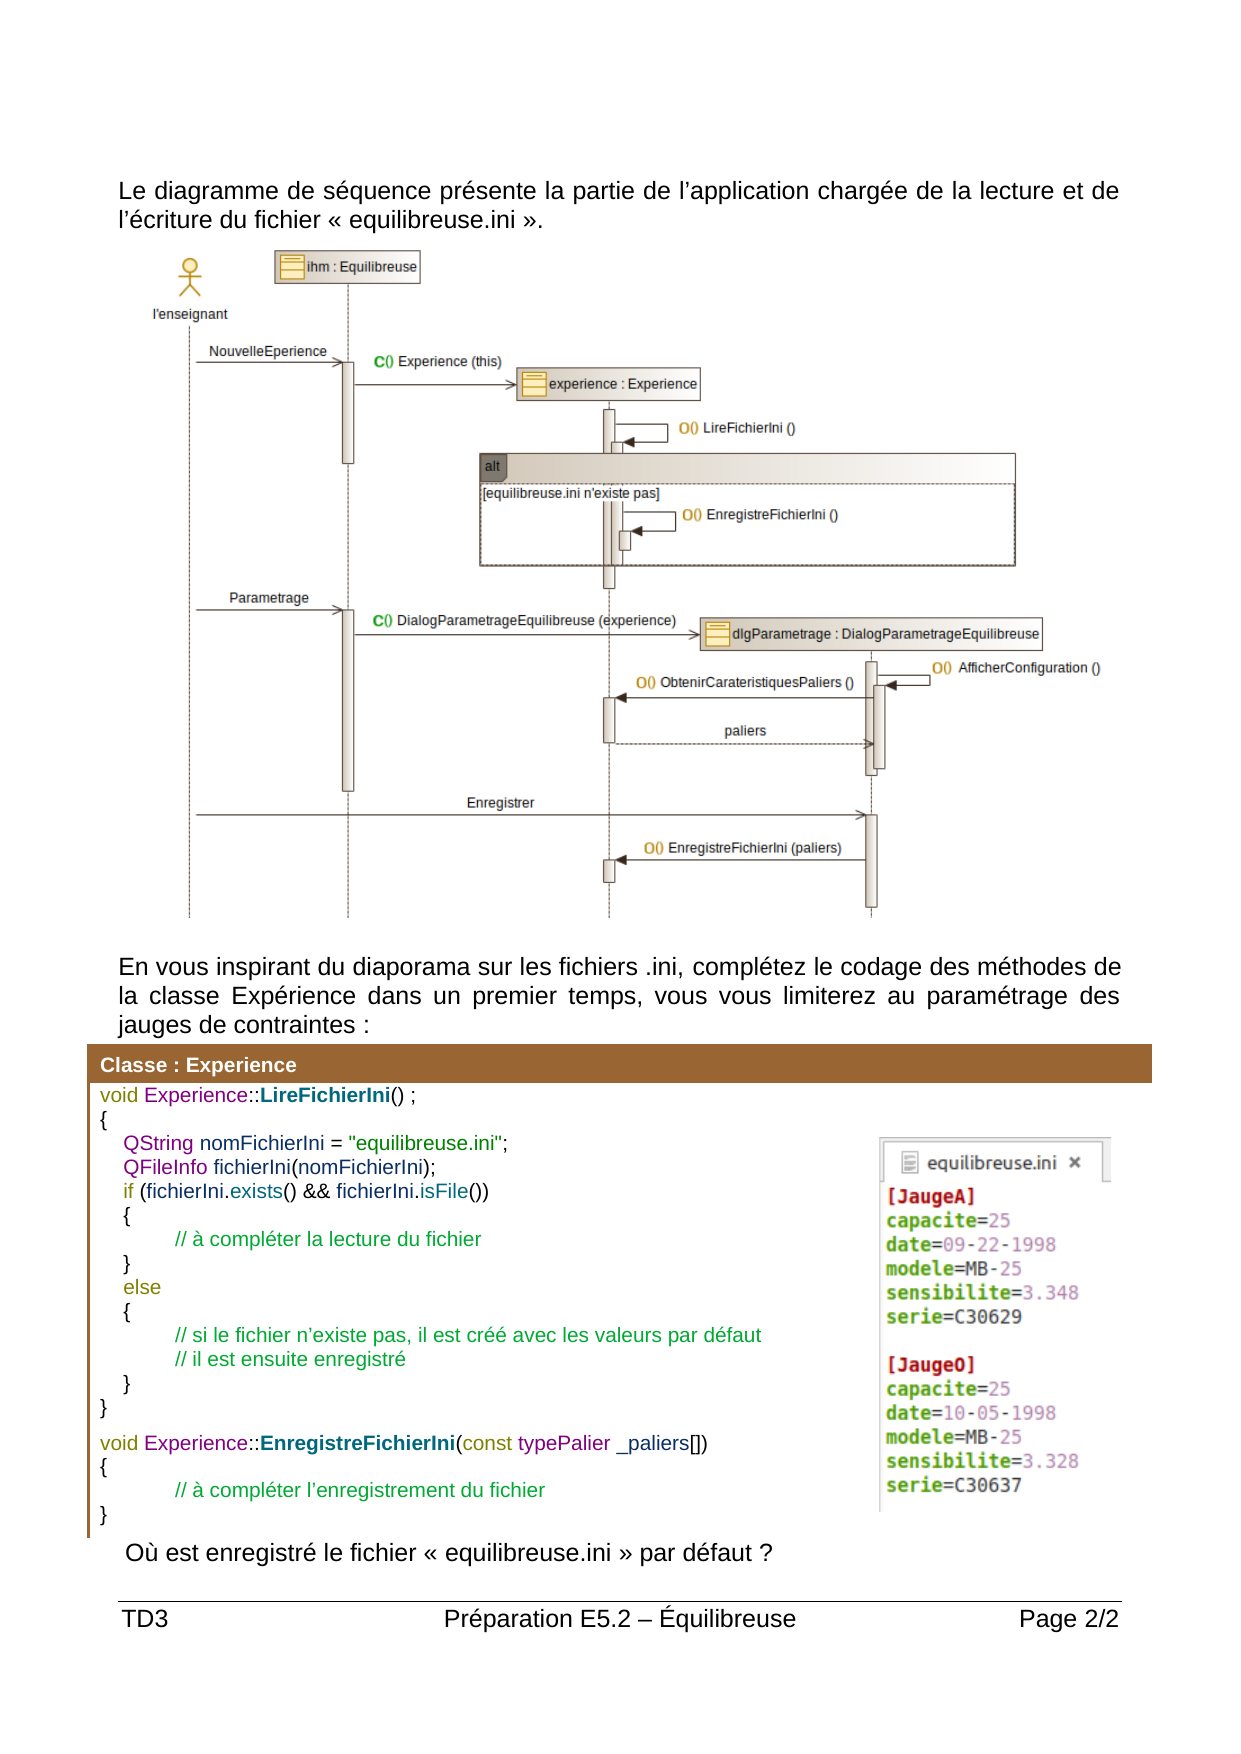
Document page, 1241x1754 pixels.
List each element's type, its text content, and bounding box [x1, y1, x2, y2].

picture [879, 1137, 1112, 1512]
picture [118, 239, 1123, 918]
table_header Classe : Experience [90, 1048, 1152, 1083]
text Le diagramme de séquence présente la partie de l’application chargée de la lecture et de l’écriture du fichier « equilibreuse.ini ». [118, 176, 1122, 234]
text Où est enregistré le fichier « equilibreuse.ini » par défaut ? [118, 1538, 1122, 1567]
text En vous inspirant du diaporama sur les fichiers .ini, complétez le codage des méthodes de la classe Expérience dans un premier temps, vous vous limiterez au paramétrage des jauges de contraintes : [118, 952, 1122, 1038]
table_cell void Experience::LireFichierIni() ; { QString nomFichierIni = "equilibreuse.ini"; QFileInfo fichierIni(nomFichierIni); if (fichierIni.exists() && fichierIni.isFile()) { // à compléter la lecture du fichier } else { // si le fichier n’existe pas, il est créé avec les valeurs par défaut // il est ensuite enregistré } } void Experience::EnregistreFichierIni(const typePalier _paliers[]) { // à compléter l’enregistrement du fichier } [90, 1083, 1152, 1538]
